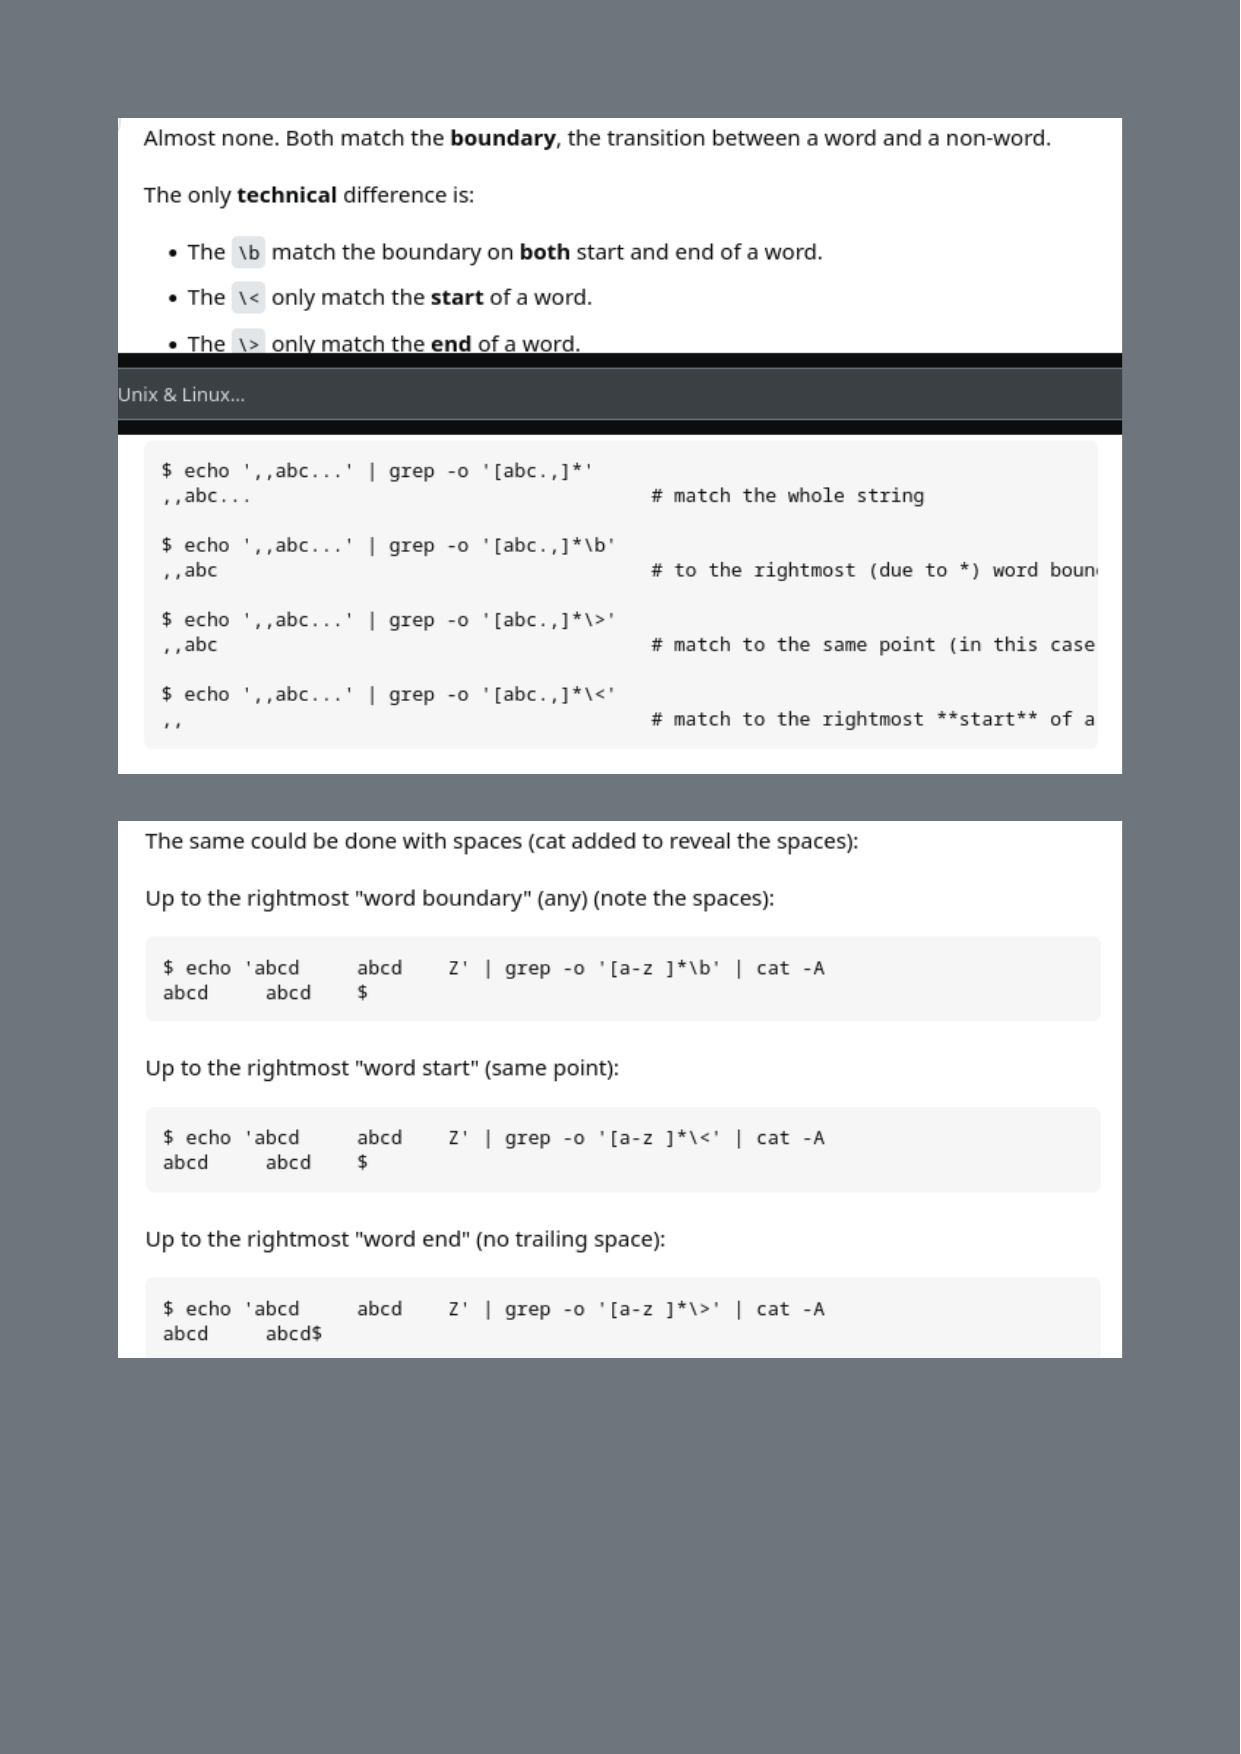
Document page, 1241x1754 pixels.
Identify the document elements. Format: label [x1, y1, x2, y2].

picture [118, 118, 1123, 774]
picture [118, 821, 1123, 1358]
